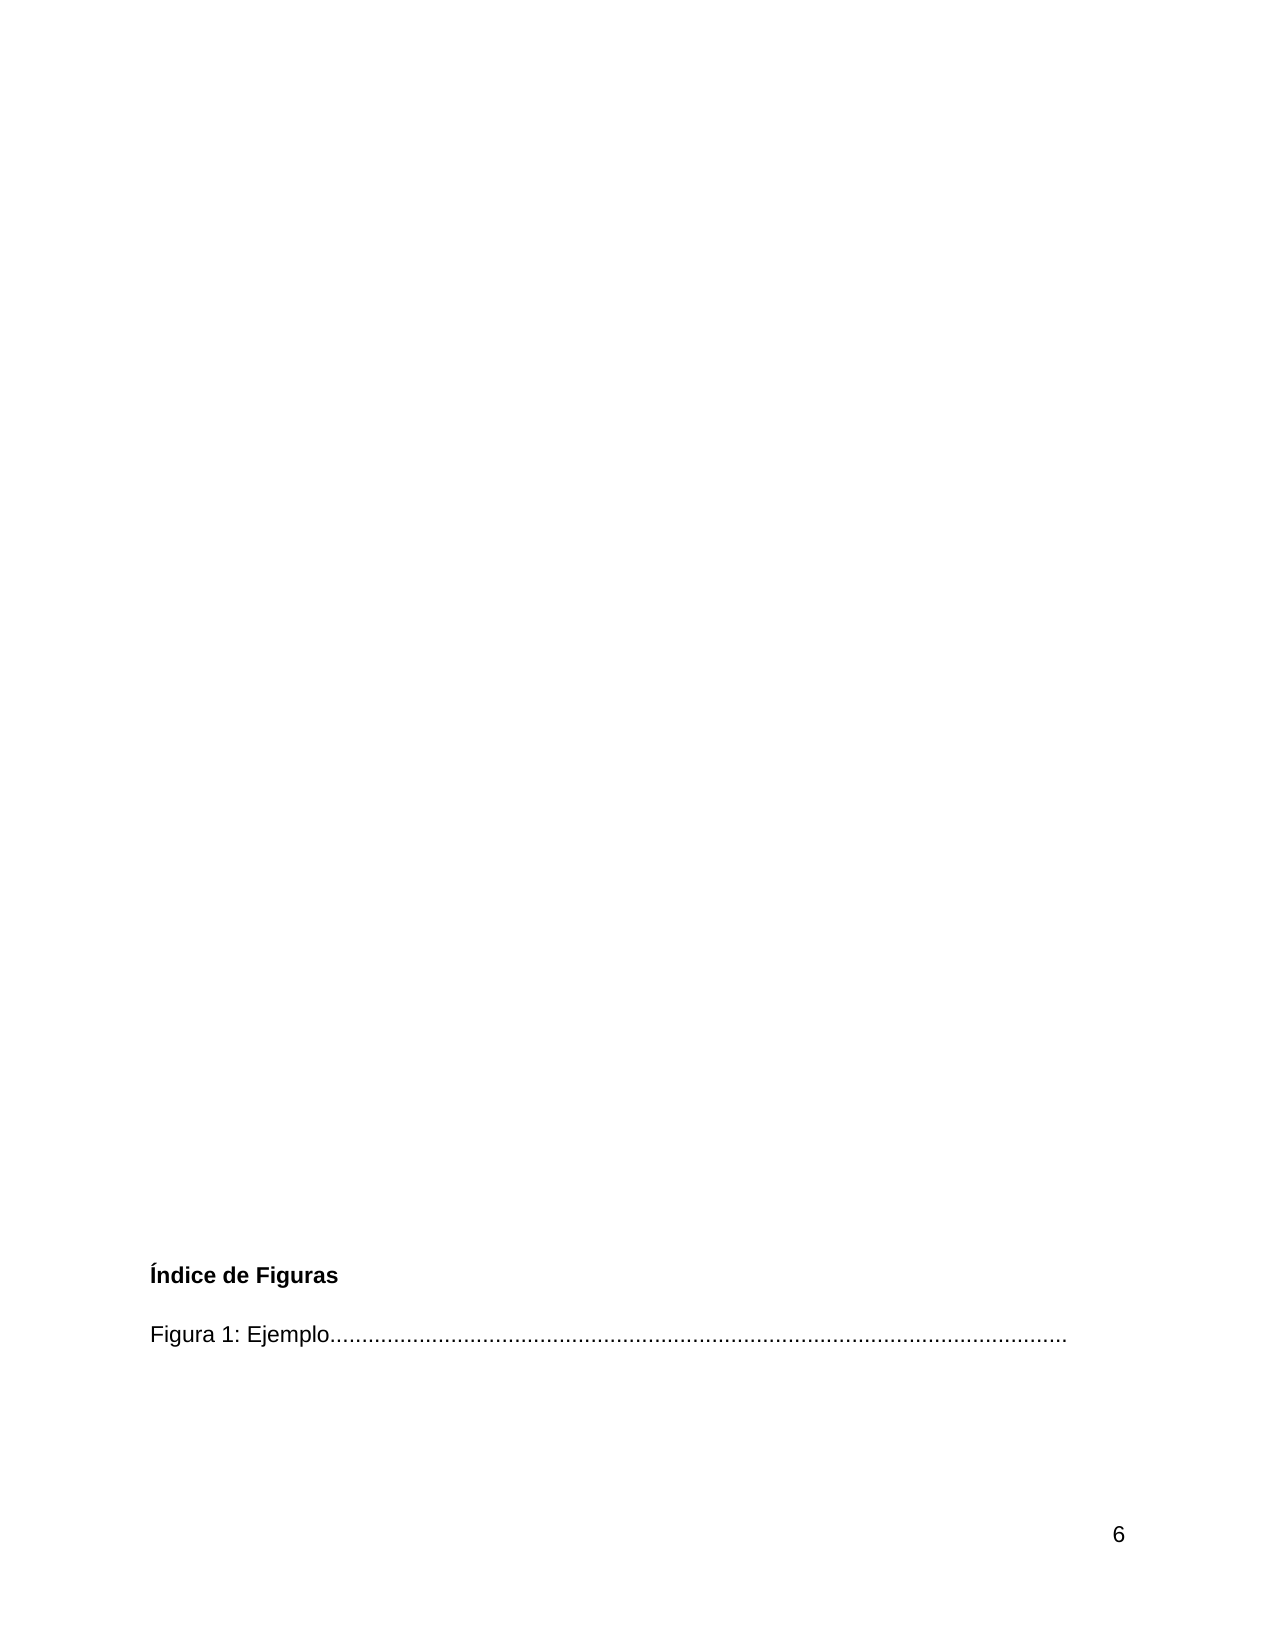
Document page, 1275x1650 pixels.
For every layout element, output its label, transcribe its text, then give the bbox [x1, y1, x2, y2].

text Índice de Figuras [150, 1263, 1125, 1288]
text Figura 1: Ejemplo.................................................................................................................... [150, 1321, 1125, 1347]
